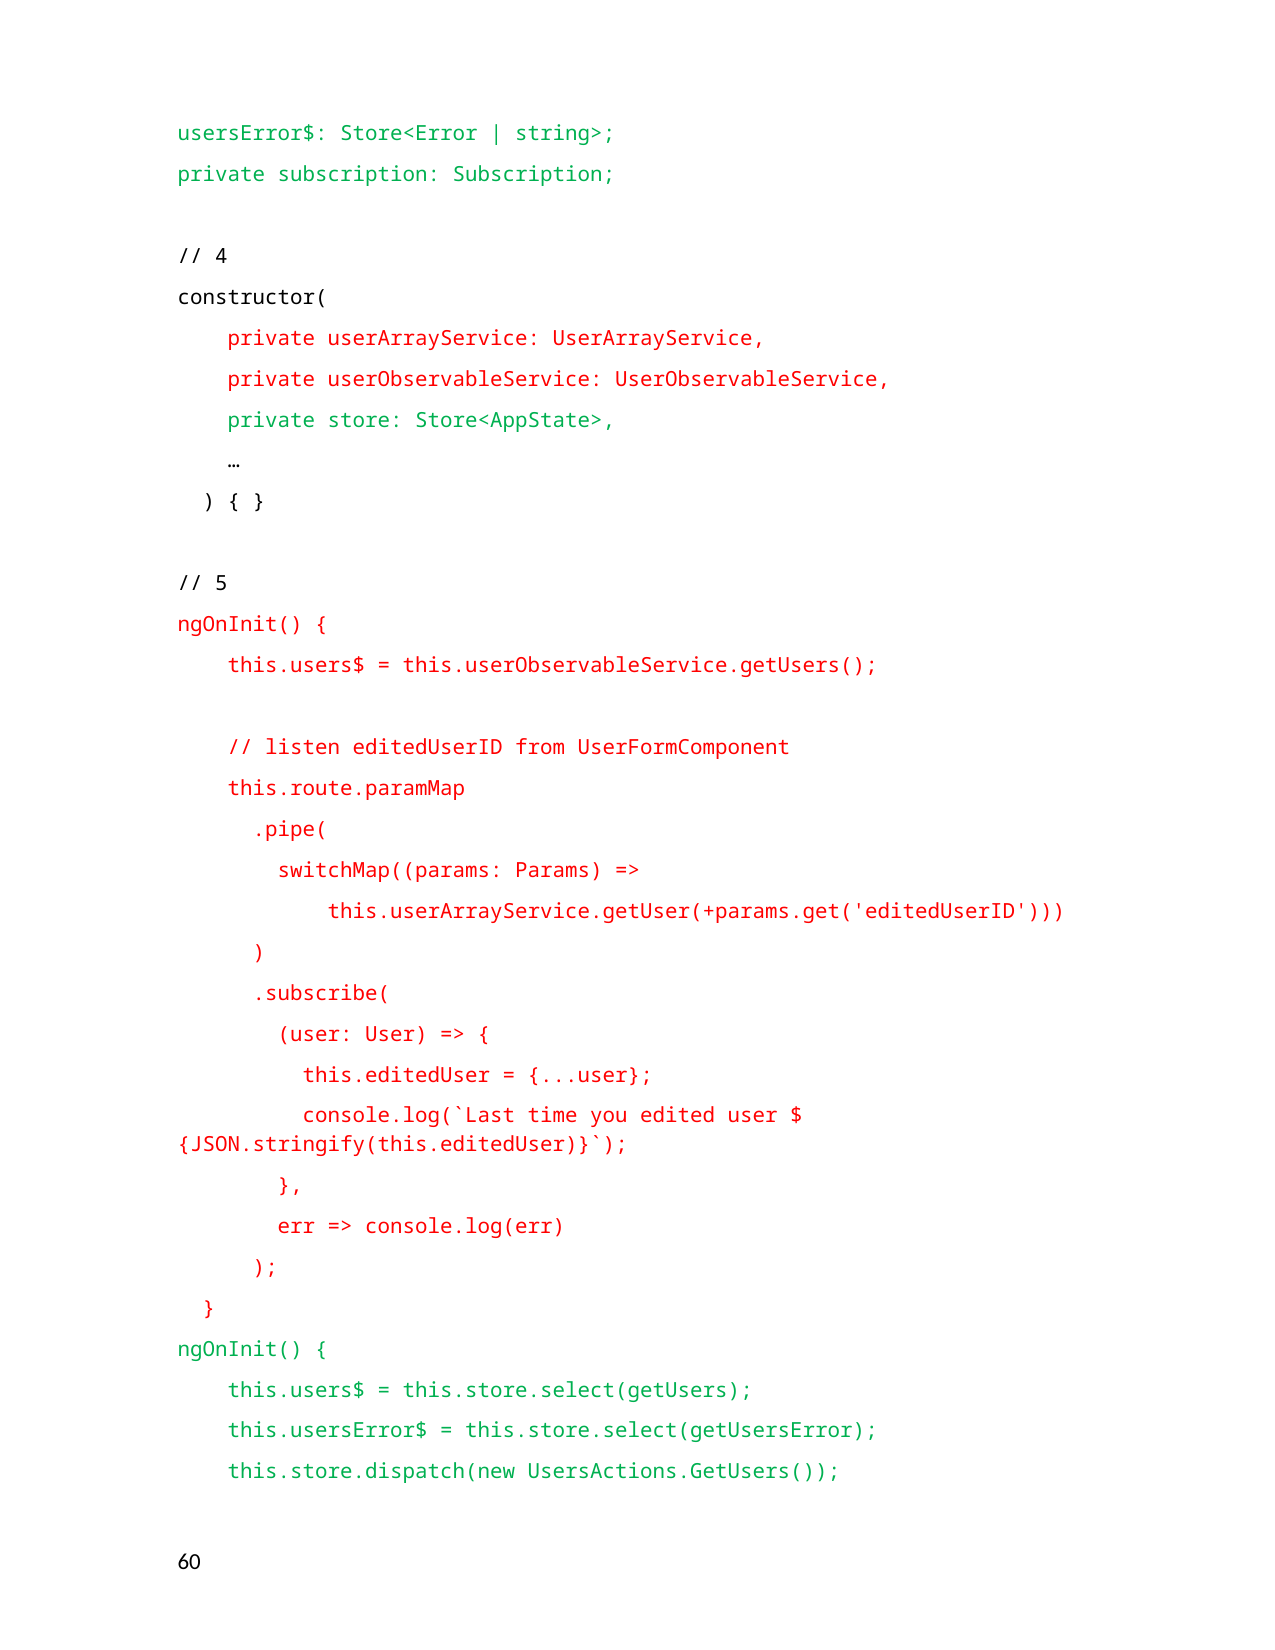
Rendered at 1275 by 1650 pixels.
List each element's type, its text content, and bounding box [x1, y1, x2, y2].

text private subscription: Subscription; [177, 159, 1186, 187]
text usersError$: Store<Error | string>; [177, 118, 1186, 147]
text ngOnInit() { [177, 1334, 1186, 1362]
text ); [177, 1252, 1186, 1280]
text this.store.dispatch(new UsersActions.GetUsers()); [177, 1457, 1186, 1485]
text err => console.log(err) [177, 1211, 1186, 1239]
text // 4 [177, 241, 1186, 269]
text this.users$ = this.store.select(getUsers); [177, 1375, 1186, 1403]
text .subscribe( [177, 978, 1186, 1006]
text // listen editedUserID from UserFormComponent [177, 732, 1186, 761]
text console.log(`Last time you edited user ${JSON.stringify(this.editedUser)}`); [177, 1101, 1186, 1157]
text this.route.paramMap [177, 773, 1186, 802]
text ) { } [177, 487, 1186, 515]
text this.users$ = this.userObservableService.getUsers(); [177, 650, 1186, 679]
text (user: User) => { [177, 1019, 1186, 1047]
text this.usersError$ = this.store.select(getUsersError); [177, 1416, 1186, 1444]
text } [177, 1293, 1186, 1321]
text ngOnInit() { [177, 609, 1186, 638]
text switchMap((params: Params) => [177, 855, 1186, 883]
text this.editedUser = {...user}; [177, 1060, 1186, 1088]
text this.userArrayService.getUser(+params.get('editedUserID'))) [252, 896, 1186, 924]
text ) [177, 937, 1186, 965]
text private store: Store<AppState>, [177, 405, 1186, 433]
text … [177, 446, 1186, 474]
text private userObservableService: UserObservableService, [177, 364, 1186, 392]
text .pipe( [177, 814, 1186, 842]
text private userArrayService: UserArrayService, [177, 323, 1186, 351]
text }, [177, 1170, 1186, 1198]
text constructor( [177, 282, 1186, 310]
text // 5 [177, 568, 1186, 597]
